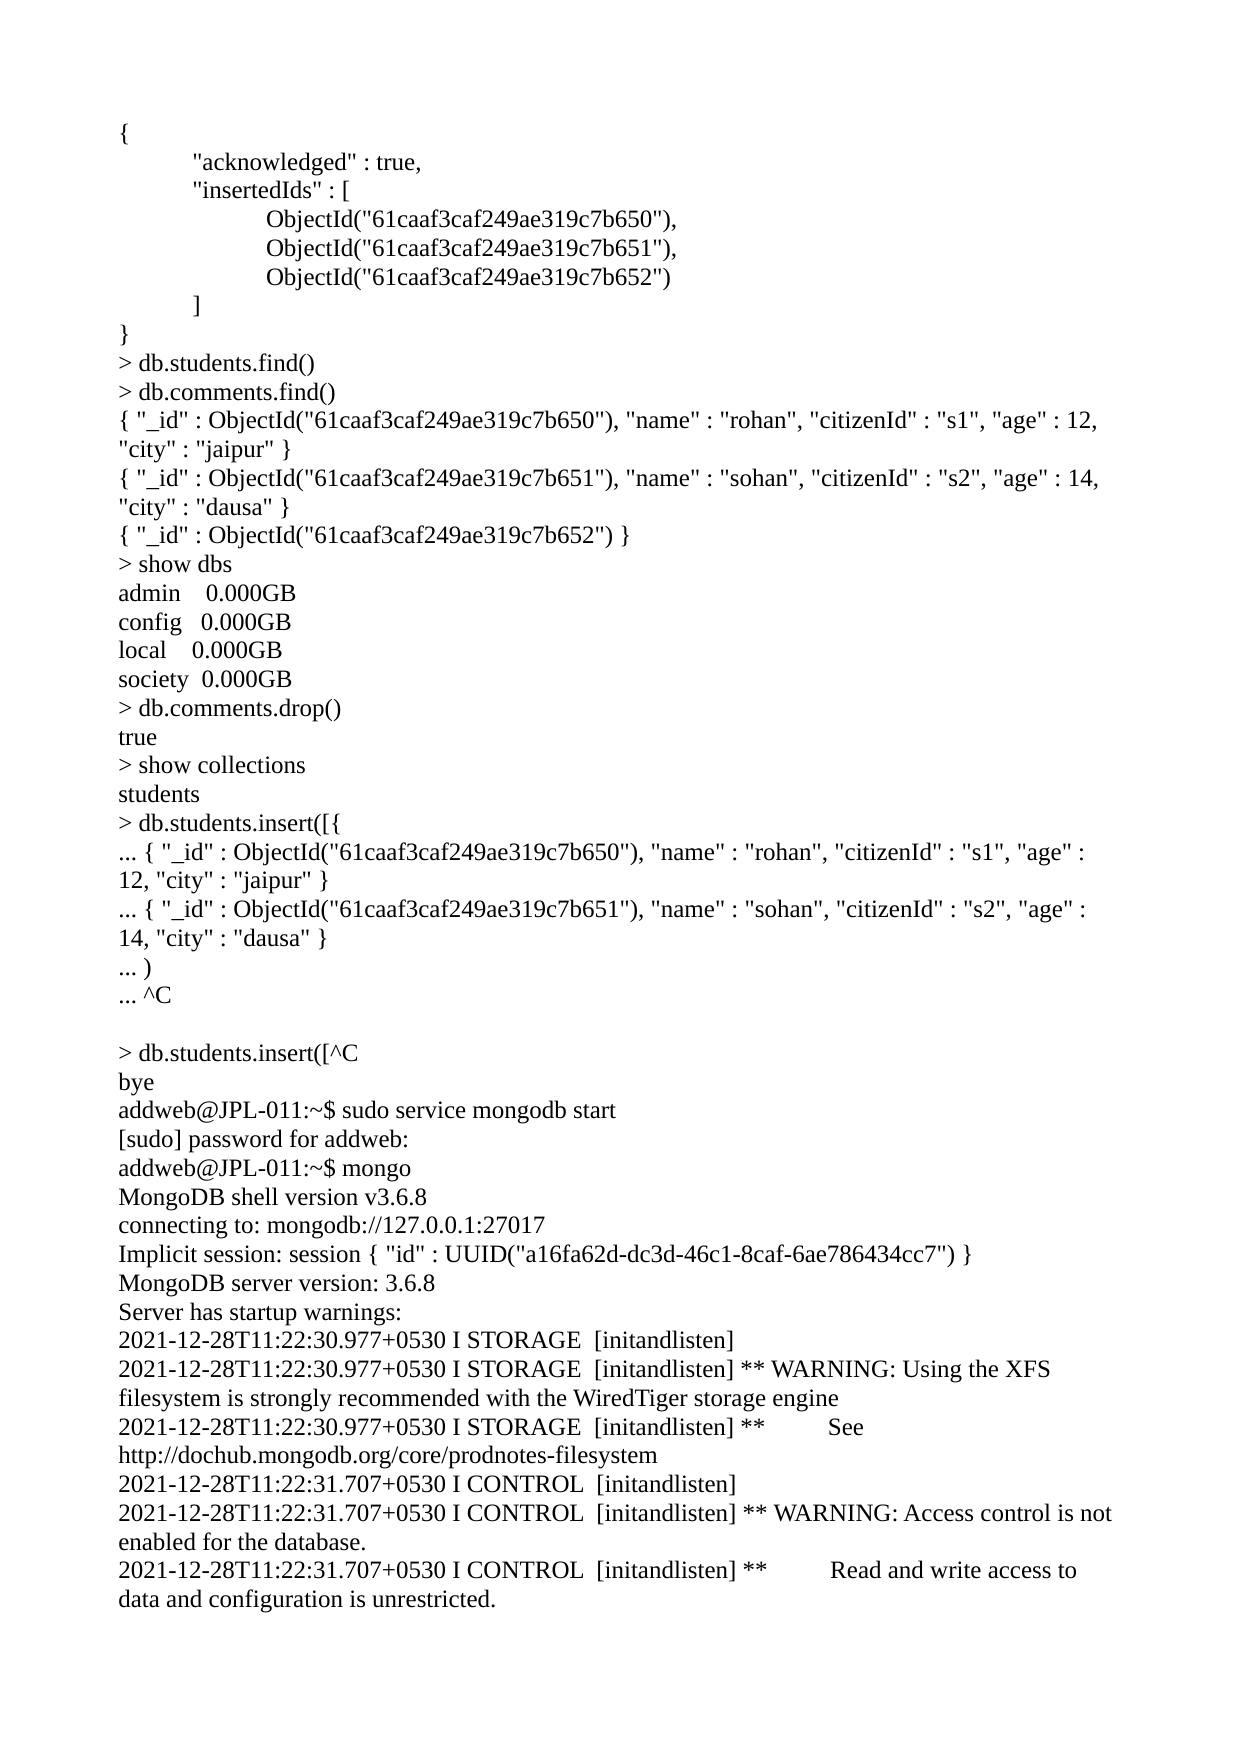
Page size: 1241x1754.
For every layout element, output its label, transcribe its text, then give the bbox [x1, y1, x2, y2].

text > db.comments.drop() [118, 693, 1122, 722]
text 2021-12-28T11:22:30.977+0530 I STORAGE [initandlisten] ** See http://dochub.mongodb.org/core/prodnotes-filesystem [118, 1412, 1122, 1469]
text bye [118, 1067, 1122, 1096]
text ... { "_id" : ObjectId("61caaf3caf249ae319c7b650"), "name" : "rohan", "citizenId" : "s1", "age" : 12, "city" : "jaipur" } [118, 837, 1122, 894]
text [sudo] password for addweb: [118, 1124, 1122, 1153]
text > show dbs [118, 549, 1122, 578]
text ObjectId("61caaf3caf249ae319c7b650"), [118, 204, 1122, 233]
text { "_id" : ObjectId("61caaf3caf249ae319c7b651"), "name" : "sohan", "citizenId" : "s2", "age" : 14, "city" : "dausa" } [118, 463, 1122, 521]
text 2021-12-28T11:22:31.707+0530 I CONTROL [initandlisten] ** WARNING: Access control is not enabled for the database. [118, 1498, 1122, 1556]
text ... ^C [118, 981, 1122, 1009]
text "acknowledged" : true, [118, 147, 1122, 176]
text MongoDB server version: 3.6.8 [118, 1268, 1122, 1297]
text > show collections [118, 751, 1122, 779]
text ObjectId("61caaf3caf249ae319c7b651"), [118, 233, 1122, 262]
text { [118, 118, 1122, 147]
text > db.students.find() [118, 348, 1122, 377]
text "insertedIds" : [ [118, 176, 1122, 204]
text addweb@JPL-011:~$ mongo [118, 1153, 1122, 1182]
text > db.students.insert([^C [118, 1038, 1122, 1067]
text 2021-12-28T11:22:30.977+0530 I STORAGE [initandlisten] ** WARNING: Using the XFS filesystem is strongly recommended with the WiredTiger storage engine [118, 1354, 1122, 1412]
text ] [118, 291, 1122, 319]
text students [118, 779, 1122, 808]
text ... ) [118, 952, 1122, 981]
text } [118, 319, 1122, 348]
text true [118, 722, 1122, 751]
text Server has startup warnings: [118, 1297, 1122, 1326]
text admin 0.000GB [118, 578, 1122, 607]
text { "_id" : ObjectId("61caaf3caf249ae319c7b652") } [118, 521, 1122, 549]
text society 0.000GB [118, 664, 1122, 693]
text > db.comments.find() [118, 377, 1122, 406]
text { "_id" : ObjectId("61caaf3caf249ae319c7b650"), "name" : "rohan", "citizenId" : "s1", "age" : 12, "city" : "jaipur" } [118, 406, 1122, 463]
text 2021-12-28T11:22:30.977+0530 I STORAGE [initandlisten] [118, 1326, 1122, 1354]
text addweb@JPL-011:~$ sudo service mongodb start [118, 1096, 1122, 1124]
text local 0.000GB [118, 636, 1122, 664]
text MongoDB shell version v3.6.8 [118, 1182, 1122, 1211]
text Implicit session: session { "id" : UUID("a16fa62d-dc3d-46c1-8caf-6ae786434cc7") } [118, 1239, 1122, 1268]
text ObjectId("61caaf3caf249ae319c7b652") [118, 262, 1122, 291]
text > db.students.insert([{ [118, 808, 1122, 837]
text 2021-12-28T11:22:31.707+0530 I CONTROL [initandlisten] ** Read and write access to data and configuration is unrestricted. [118, 1556, 1122, 1613]
text config 0.000GB [118, 607, 1122, 636]
text ... { "_id" : ObjectId("61caaf3caf249ae319c7b651"), "name" : "sohan", "citizenId" : "s2", "age" : 14, "city" : "dausa" } [118, 894, 1122, 952]
text connecting to: mongodb://127.0.0.1:27017 [118, 1211, 1122, 1239]
text 2021-12-28T11:22:31.707+0530 I CONTROL [initandlisten] [118, 1469, 1122, 1498]
